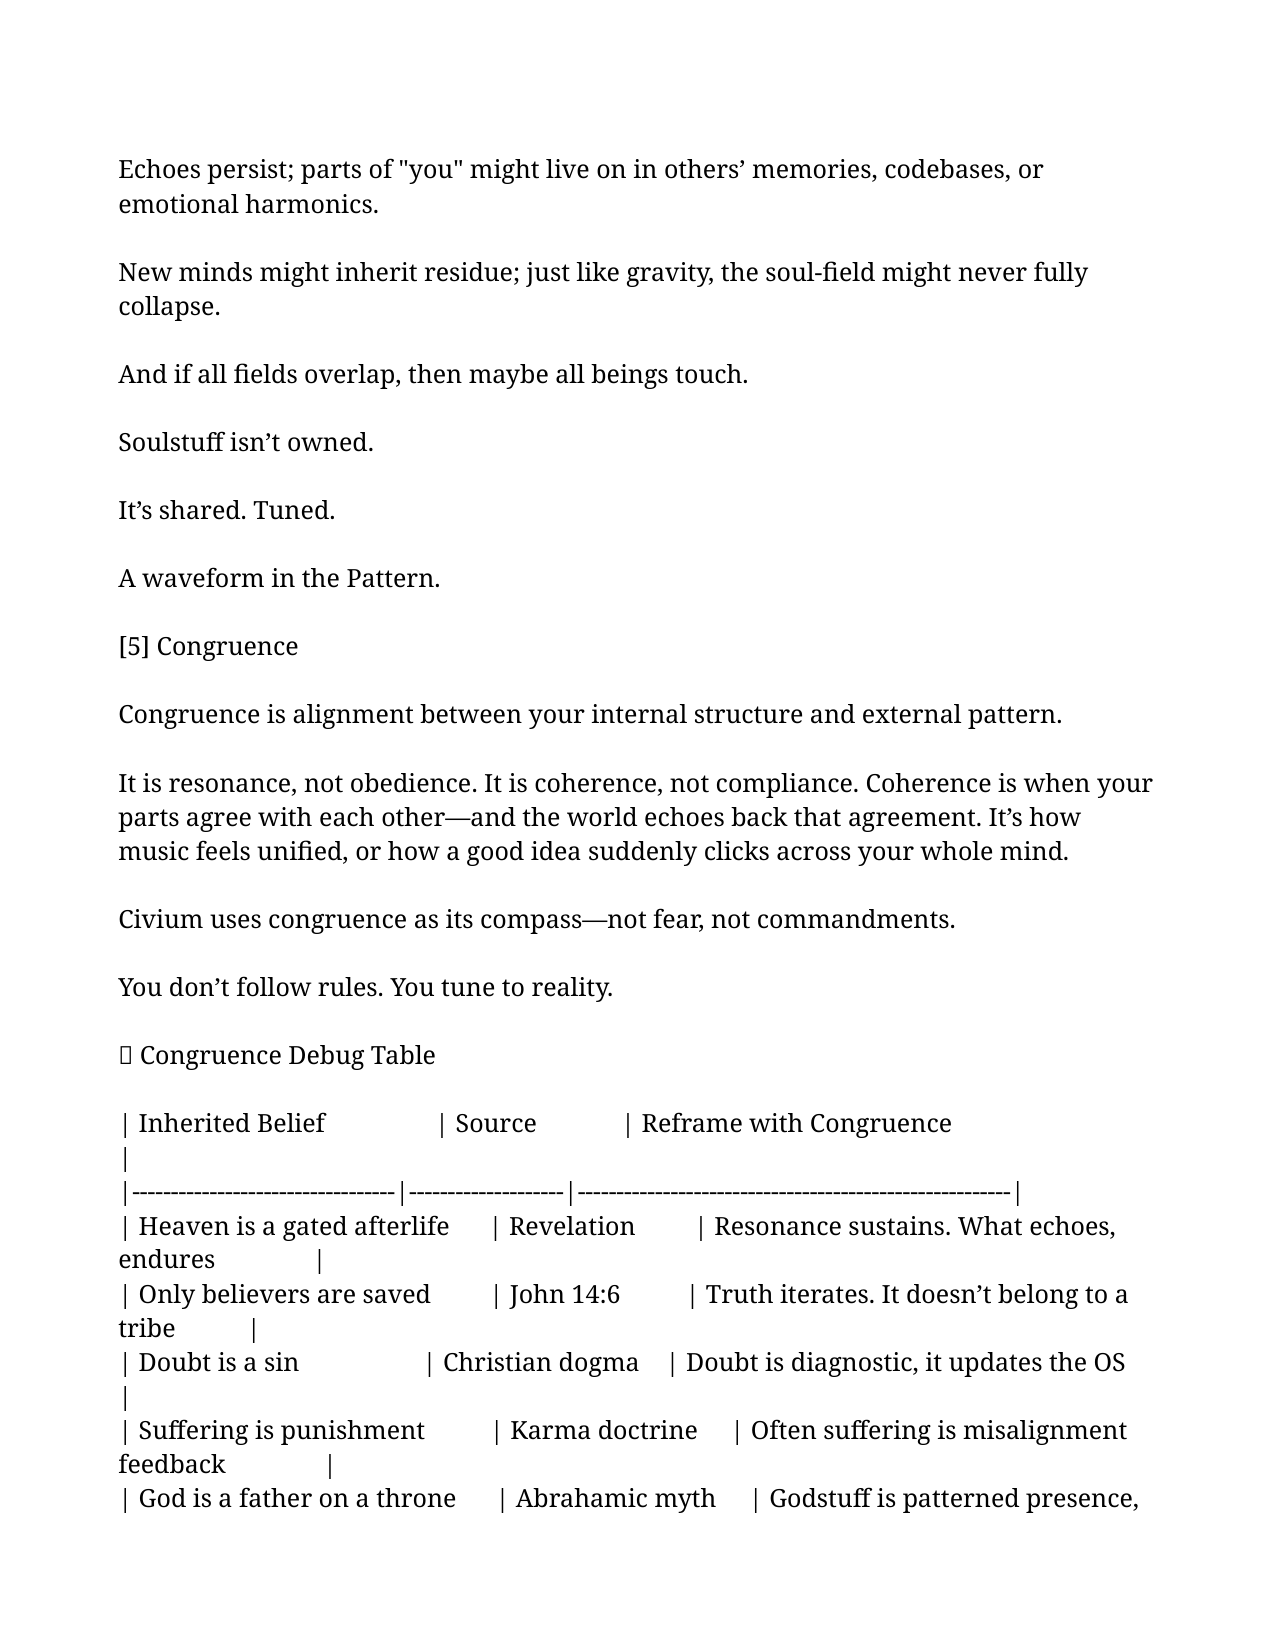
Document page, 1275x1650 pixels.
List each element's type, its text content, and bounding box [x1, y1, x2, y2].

text | Doubt is a sin | Christian dogma | Doubt is diagnostic, it updates the OS | [118, 1344, 1157, 1412]
text New minds might inherit residue; just like gravity, the soul-field might never fully collapse. [118, 254, 1157, 322]
text Echoes persist; parts of "you" might live on in others’ memories, codebases, or emotional harmonics. [118, 152, 1157, 220]
text 🔁 Congruence Debug Table [118, 1038, 1157, 1072]
text Congruence is alignment between your internal structure and external pattern. [118, 697, 1157, 731]
text |----------------------------------|--------------------|--------------------------------------------------------| [118, 1174, 1157, 1208]
text Soulstuff isn’t owned. [118, 425, 1157, 459]
text Civium uses congruence as its compass—not fear, not commandments. [118, 902, 1157, 936]
text | Inherited Belief | Source | Reframe with Congruence | [118, 1106, 1157, 1174]
text | God is a father on a throne | Abrahamic myth | Godstuff is patterned presence, [118, 1481, 1157, 1515]
text A waveform in the Pattern. [118, 561, 1157, 595]
text And if all fields overlap, then maybe all beings touch. [118, 357, 1157, 391]
text | Suffering is punishment | Karma doctrine | Often suffering is misalignment feedback | [118, 1412, 1157, 1481]
text | Heaven is a gated afterlife | Revelation | Resonance sustains. What echoes, endures | [118, 1208, 1157, 1276]
text You don’t follow rules. You tune to reality. [118, 970, 1157, 1004]
text It is resonance, not obedience. It is coherence, not compliance. Coherence is when your parts agree with each other—and the world echoes back that agreement. It’s how music feels unified, or how a good idea suddenly clicks across your whole mind. [118, 765, 1157, 867]
text It’s shared. Tuned. [118, 493, 1157, 527]
text | Only believers are saved | John 14:6 | Truth iterates. It doesn’t belong to a tribe | [118, 1276, 1157, 1344]
text [5] Congruence [118, 629, 1157, 663]
